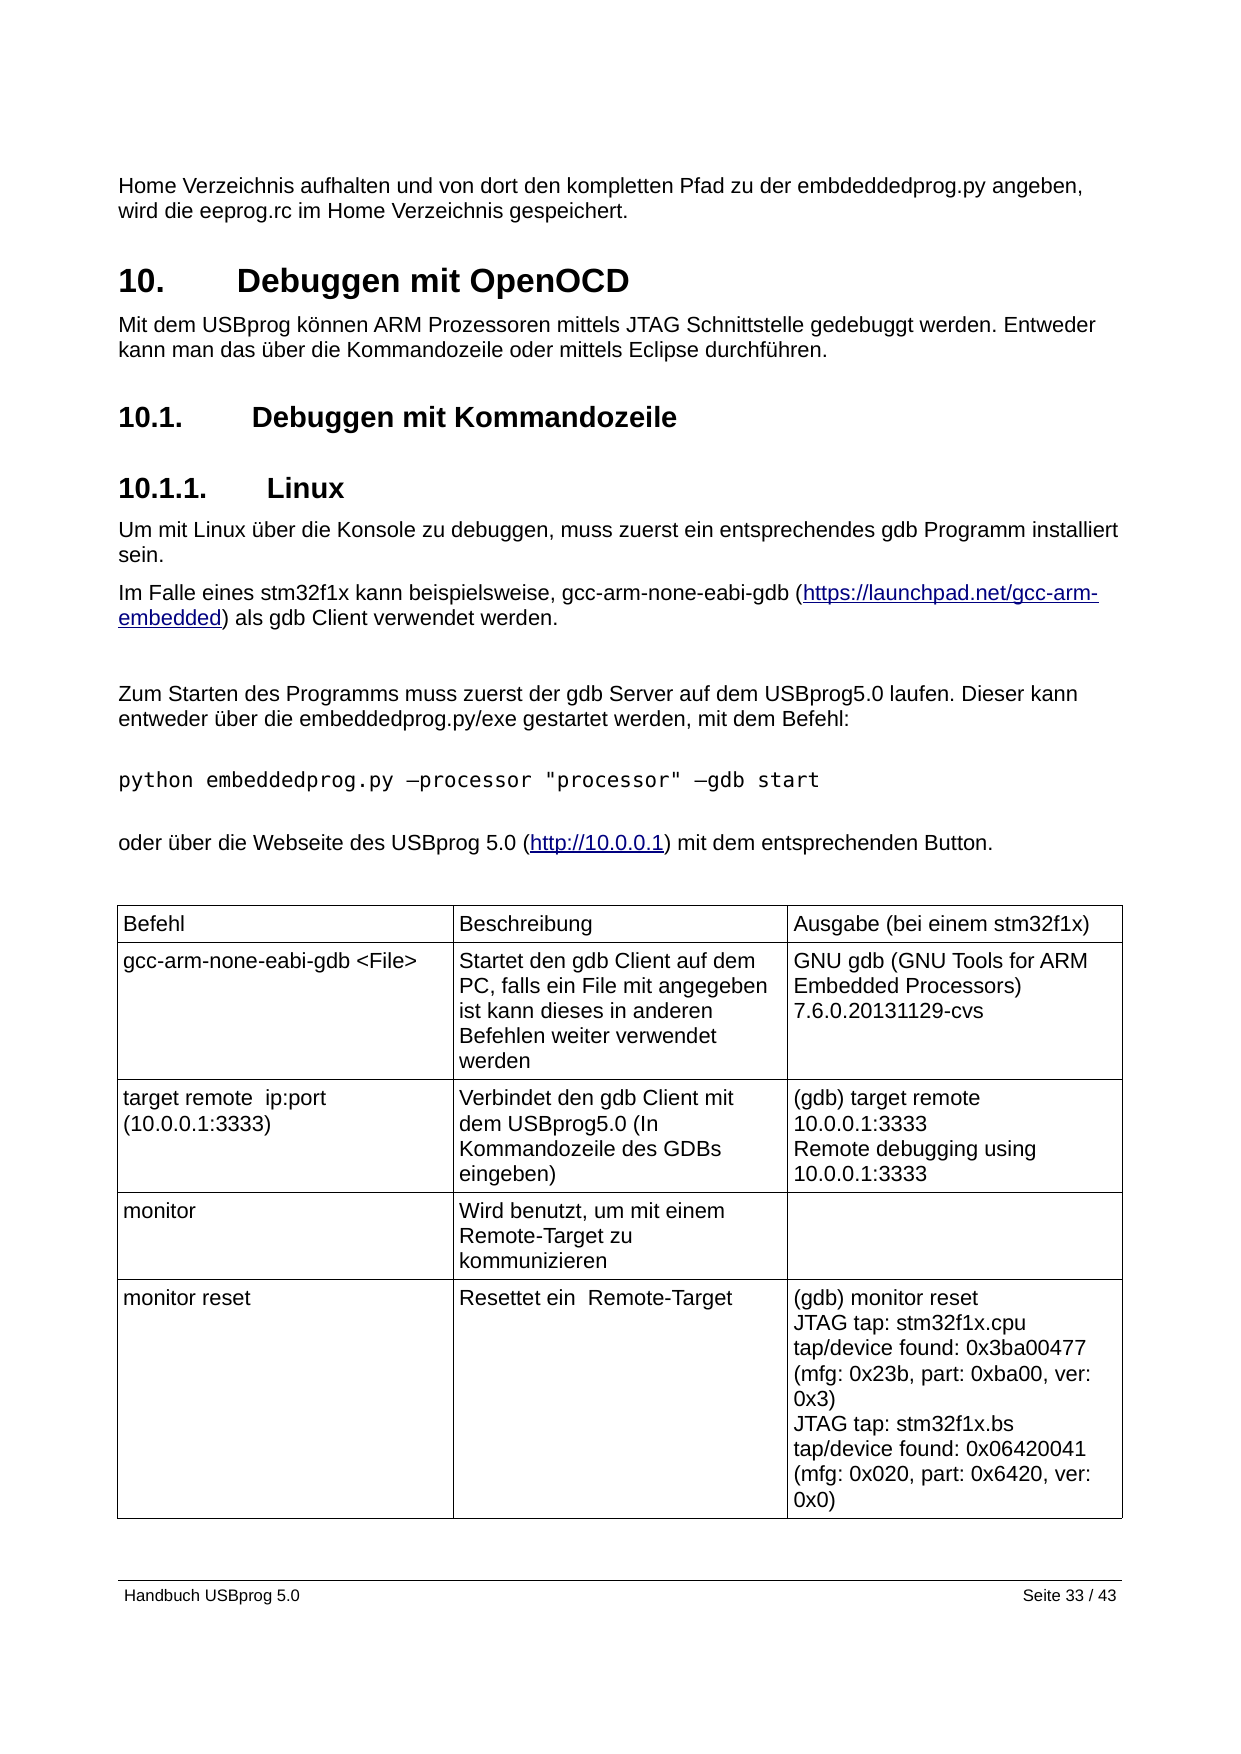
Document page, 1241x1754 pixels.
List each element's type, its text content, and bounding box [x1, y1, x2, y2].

subtitle Debuggen mit OpenOCD [118, 261, 1122, 299]
table_header Beschreibung [454, 906, 787, 942]
text oder über die Webseite des USBprog 5.0 (http://10.0.0.1) mit dem entsprechenden Button. [118, 829, 1122, 855]
text python embeddedprog.py –processor "processor" –gdb start [118, 768, 1122, 792]
table_cell (gdb) monitor reset JTAG tap: stm32f1x.cpu tap/device found: 0x3ba00477 (mfg: 0x23b, part: 0xba00, ver: 0x3) JTAG tap: stm32f1x.bs tap/device found: 0x06420041 (mfg: 0x020, part: 0x6420, ver: 0x0) [788, 1280, 1122, 1517]
table_cell (gdb) target remote 10.0.0.1:3333 Remote debugging using 10.0.0.1:3333 [788, 1080, 1122, 1192]
table_cell monitor [118, 1193, 453, 1279]
subtitle Debuggen mit Kommandozeile [118, 400, 1122, 433]
table_cell gcc-arm-none-eabi-gdb <File> [118, 943, 453, 1079]
table_cell monitor reset [118, 1280, 453, 1517]
table_cell target remote ip:port (10.0.0.1:3333) [118, 1080, 453, 1192]
subtitle Linux [118, 471, 1122, 504]
table_header Befehl [118, 906, 453, 942]
table_cell Verbindet den gdb Client mit dem USBprog5.0 (In Kommandozeile des GDBs eingeben) [454, 1080, 787, 1192]
table_cell GNU gdb (GNU Tools for ARM Embedded Processors) 7.6.0.20131129-cvs [788, 943, 1122, 1079]
table_cell [788, 1193, 1122, 1279]
text Um mit Linux über die Konsole zu debuggen, muss zuerst ein entsprechendes gdb Programm installiert sein. [118, 517, 1122, 567]
table_header Ausgabe (bei einem stm32f1x) [788, 906, 1122, 942]
table_cell Wird benutzt, um mit einem Remote-Target zu kommunizieren [454, 1193, 787, 1279]
text Im Falle eines stm32f1x kann beispielsweise, gcc-arm-none-eabi-gdb (https://launchpad.net/gcc-arm-embedded) als gdb Client verwendet werden. [118, 580, 1122, 630]
text Home Verzeichnis aufhalten und von dort den kompletten Pfad zu der embdeddedprog.py angeben, wird die eeprog.rc im Home Verzeichnis gespeichert. [118, 173, 1122, 223]
text Zum Starten des Programms muss zuerst der gdb Server auf dem USBprog5.0 laufen. Dieser kann entweder über die embeddedprog.py/exe gestartet werden, mit dem Befehl: [118, 680, 1122, 731]
table_cell Startet den gdb Client auf dem PC, falls ein File mit angegeben ist kann dieses in anderen Befehlen weiter verwendet werden [454, 943, 787, 1079]
text Mit dem USBprog können ARM Prozessoren mittels JTAG Schnittstelle gedebuggt werden. Entweder kann man das über die Kommandozeile oder mittels Eclipse durchführen. [118, 312, 1122, 362]
table_cell Resettet ein Remote-Target [454, 1280, 787, 1517]
